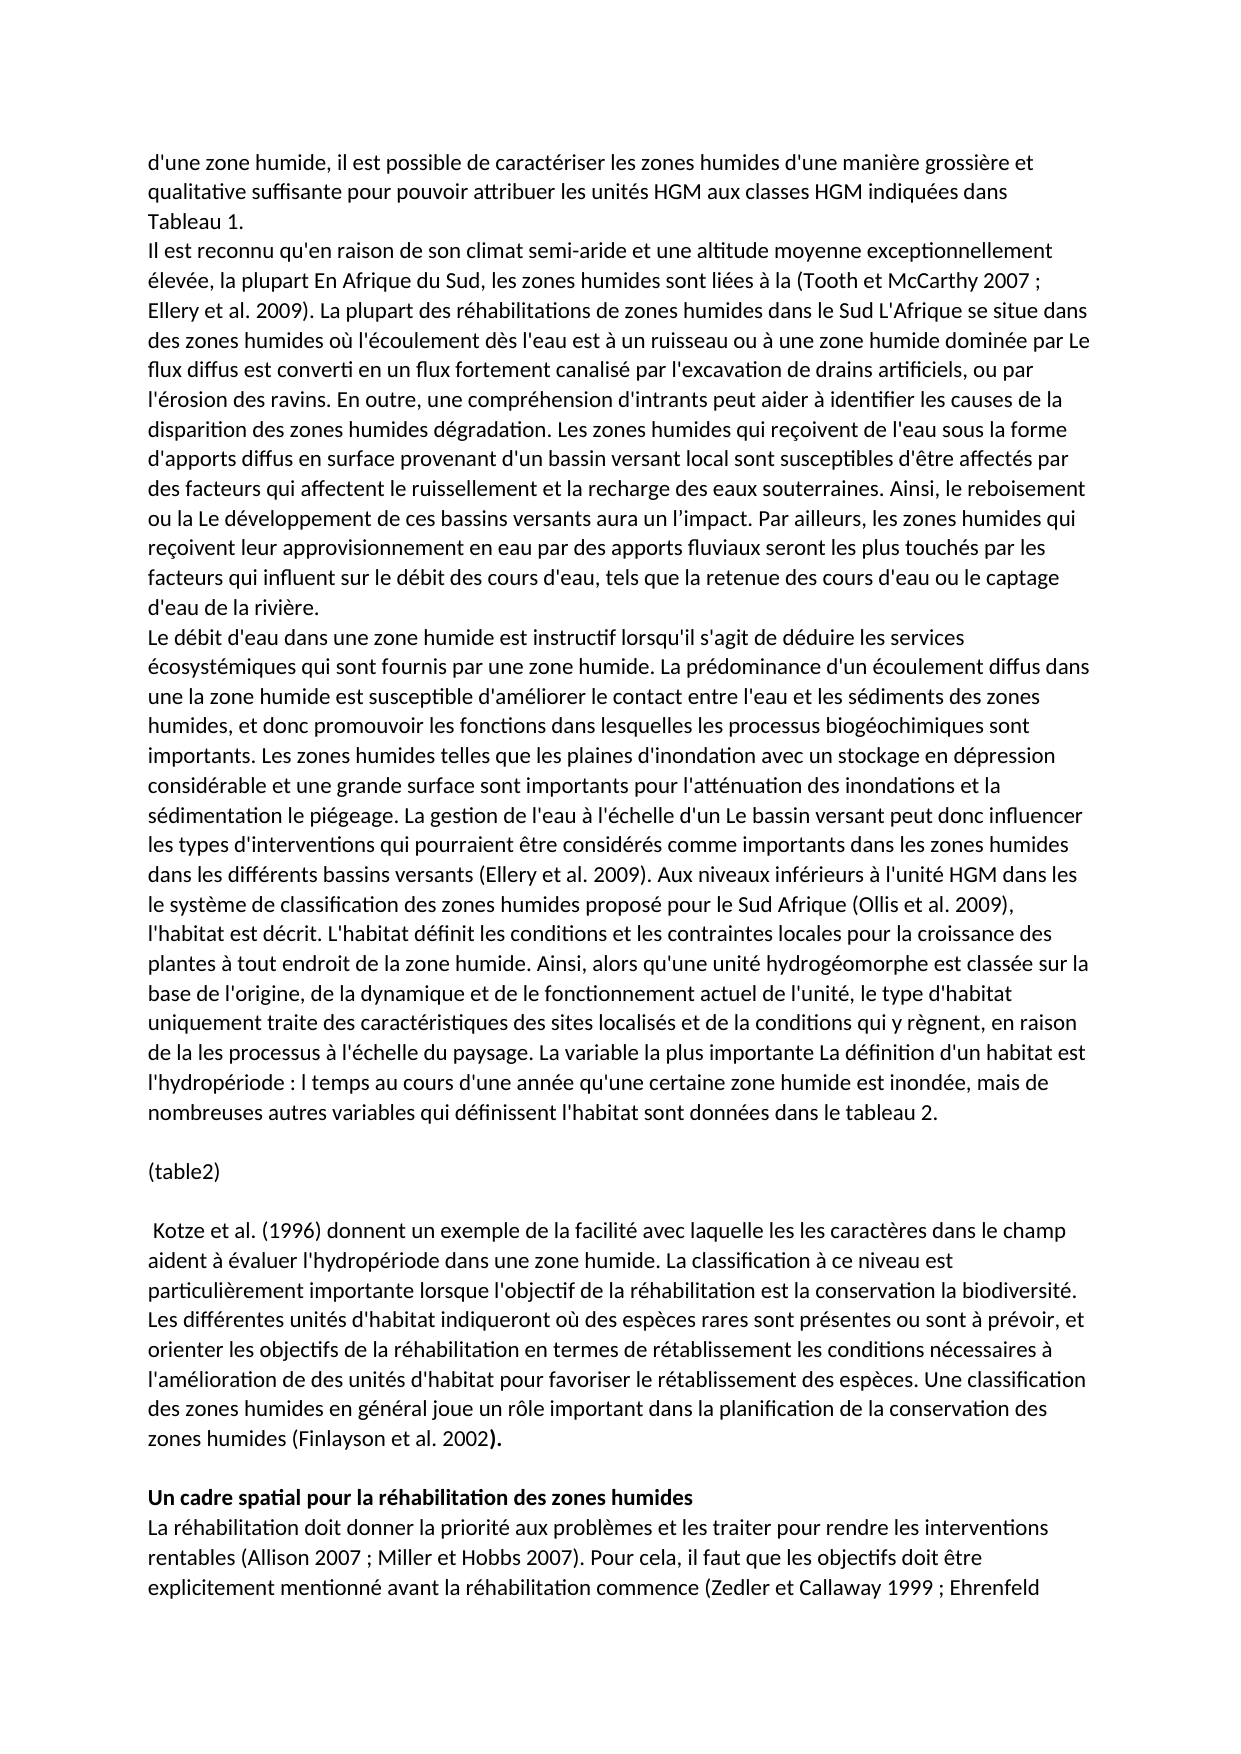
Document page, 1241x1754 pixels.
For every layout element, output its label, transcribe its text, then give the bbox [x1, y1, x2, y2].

text Tableau 1. [148, 207, 1093, 235]
text Le débit d'eau dans une zone humide est instructif lorsqu'il s'agit de déduire les services écosystémiques qui sont fournis par une zone humide. La prédominance d'un écoulement diffus dans une la zone humide est susceptible d'améliorer le contact entre l'eau et les sédiments des zones humides, et donc promouvoir les fonctions dans lesquelles les processus biogéochimiques sont importants. Les zones humides telles que les plaines d'inondation avec un stockage en dépression considérable et une grande surface sont importants pour l'atténuation des inondations et la sédimentation le piégeage. La gestion de l'eau à l'échelle d'un Le bassin versant peut donc influencer les types d'interventions qui pourraient être considérés comme importants dans les zones humides dans les différents bassins versants (Ellery et al. 2009). Aux niveaux inférieurs à l'unité HGM dans les le système de classification des zones humides proposé pour le Sud Afrique (Ollis et al. 2009), l'habitat est décrit. L'habitat définit les conditions et les contraintes locales pour la croissance des plantes à tout endroit de la zone humide. Ainsi, alors qu'une unité hydrogéomorphe est classée sur la base de l'origine, de la dynamique et de le fonctionnement actuel de l'unité, le type d'habitat uniquement traite des caractéristiques des sites localisés et de la conditions qui y règnent, en raison de la les processus à l'échelle du paysage. La variable la plus importante La définition d'un habitat est l'hydropériode : l temps au cours d'une année qu'une certaine zone humide est inondée, mais de nombreuses autres variables qui définissent l'habitat sont données dans le tableau 2. [148, 623, 1093, 1126]
text La réhabilitation doit donner la priorité aux problèmes et les traiter pour rendre les interventions rentables (Allison 2007 ; Miller et Hobbs 2007). Pour cela, il faut que les objectifs doit être explicitement mentionné avant la réhabilitation commence (Zedler et Callaway 1999 ; Ehrenfeld [148, 1513, 1093, 1601]
text Kotze et al. (1996) donnent un exemple de la facilité avec laquelle les les caractères dans le champ aident à évaluer l'hydropériode dans une zone humide. La classification à ce niveau est particulièrement importante lorsque l'objectif de la réhabilitation est la conservation la biodiversité. Les différentes unités d'habitat indiqueront où des espèces rares sont présentes ou sont à prévoir, et orienter les objectifs de la réhabilitation en termes de rétablissement les conditions nécessaires à l'amélioration de des unités d'habitat pour favoriser le rétablissement des espèces. Une classification des zones humides en général joue un rôle important dans la planification de la conservation des zones humides (Finlayson et al. 2002). [148, 1216, 1093, 1452]
text (table2) [148, 1157, 1093, 1185]
text Un cadre spatial pour la réhabilitation des zones humides [148, 1483, 1093, 1512]
text Il est reconnu qu'en raison de son climat semi-aride et une altitude moyenne exceptionnellement élevée, la plupart En Afrique du Sud, les zones humides sont liées à la (Tooth et McCarthy 2007 ; Ellery et al. 2009). La plupart des réhabilitations de zones humides dans le Sud L'Afrique se situe dans des zones humides où l'écoulement dès l'eau est à un ruisseau ou à une zone humide dominée par Le flux diffus est converti en un flux fortement canalisé par l'excavation de drains artificiels, ou par l'érosion des ravins. En outre, une compréhension d'intrants peut aider à identifier les causes de la disparition des zones humides dégradation. Les zones humides qui reçoivent de l'eau sous la forme d'apports diffus en surface provenant d'un bassin versant local sont susceptibles d'être affectés par des facteurs qui affectent le ruissellement et la recharge des eaux souterraines. Ainsi, le reboisement ou la Le développement de ces bassins versants aura un l’impact. Par ailleurs, les zones humides qui reçoivent leur approvisionnement en eau par des apports fluviaux seront les plus touchés par les facteurs qui influent sur le débit des cours d'eau, tels que la retenue des cours d'eau ou le captage d'eau de la rivière. [148, 237, 1093, 621]
text d'une zone humide, il est possible de caractériser les zones humides d'une manière grossière et qualitative suffisante pour pouvoir attribuer les unités HGM aux classes HGM indiquées dans [148, 148, 1093, 205]
